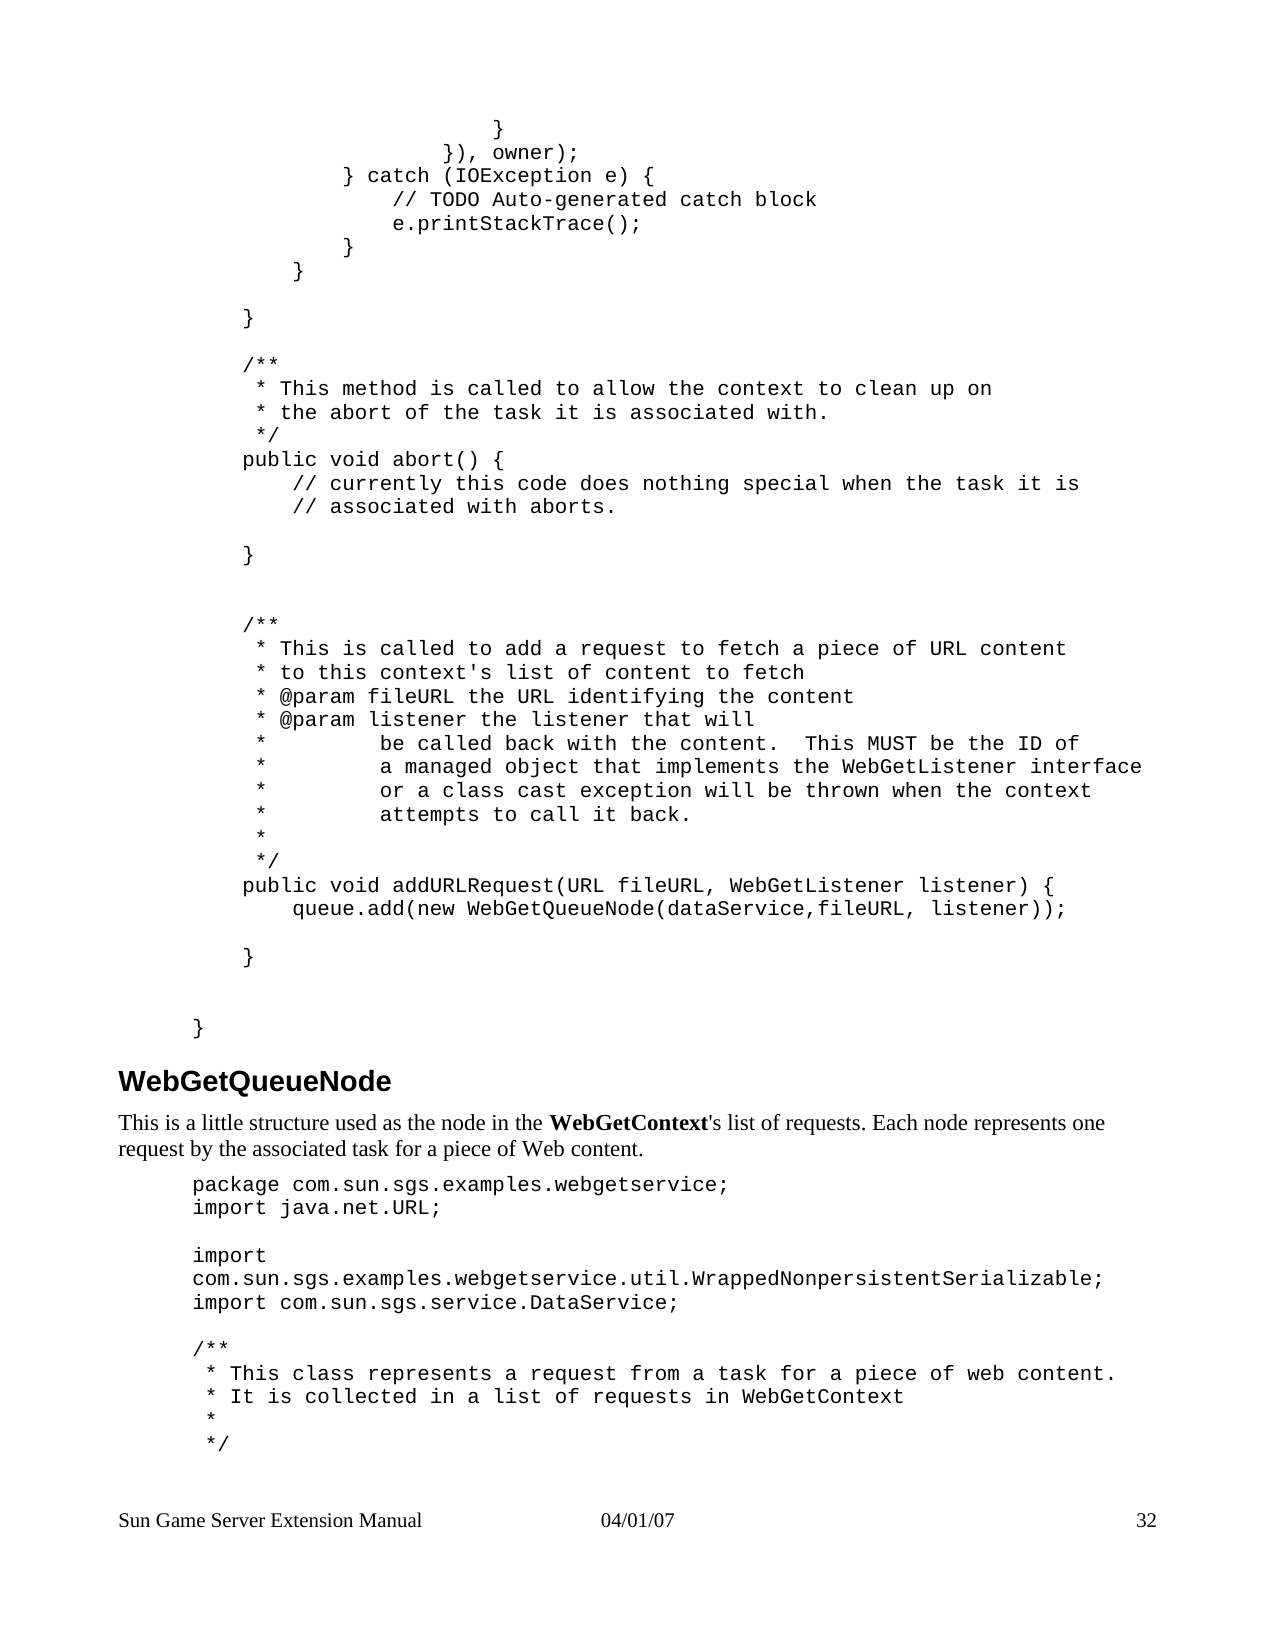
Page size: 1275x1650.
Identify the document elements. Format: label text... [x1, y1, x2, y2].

text * or a class cast exception will be thrown when the context [192, 780, 1157, 804]
text * to this context's list of content to fetch [192, 662, 1157, 686]
text * the abort of the task it is associated with. [192, 402, 1157, 426]
text * @param listener the listener that will [192, 709, 1157, 733]
text * [192, 1410, 1157, 1434]
text } [192, 236, 1157, 260]
text // currently this code does nothing special when the task it is [192, 473, 1157, 496]
text /** [192, 615, 1157, 638]
text This is a little structure used as the node in the WebGetContext's list of requests. Each node represents one request by the associated task for a piece of Web content. [118, 1110, 1157, 1161]
text package com.sun.sgs.examples.webgetservice; [192, 1174, 1157, 1197]
text * [192, 827, 1157, 851]
text * @param fileURL the URL identifying the content [192, 686, 1157, 709]
text queue.add(new WebGetQueueNode(dataService,fileURL, listener)); [192, 898, 1157, 922]
text /** [192, 1339, 1157, 1363]
text import com.sun.sgs.service.DataService; [192, 1292, 1157, 1316]
text // associated with aborts. [192, 496, 1157, 520]
text } [192, 260, 1157, 284]
text * This class represents a request from a task for a piece of web content. [192, 1363, 1157, 1387]
text } [192, 544, 1157, 567]
text * attempts to call it back. [192, 804, 1157, 827]
text import java.net.URL; [192, 1197, 1157, 1221]
text }), owner); [192, 142, 1157, 165]
text /** [192, 354, 1157, 378]
text * This is called to add a request to fetch a piece of URL content [192, 638, 1157, 662]
text } [192, 946, 1157, 969]
text } [192, 1017, 1157, 1040]
text * a managed object that implements the WebGetListener interface [192, 757, 1157, 780]
text public void addURLRequest(URL fileURL, WebGetListener listener) { [192, 875, 1157, 898]
text public void abort() { [192, 449, 1157, 473]
text * This method is called to allow the context to clean up on [192, 378, 1157, 402]
subtitle WebGetQueueNode [118, 1065, 1157, 1098]
text import com.sun.sgs.examples.webgetservice.util.WrappedNonpersistentSerializable; [192, 1245, 1157, 1292]
text * It is collected in a list of requests in WebGetContext [192, 1387, 1157, 1410]
text } [192, 118, 1157, 142]
text */ [192, 851, 1157, 875]
text // TODO Auto-generated catch block [192, 189, 1157, 213]
text */ [192, 1434, 1157, 1457]
text * be called back with the content. This MUST be the ID of [192, 733, 1157, 757]
text e.printStackTrace(); [192, 213, 1157, 236]
text } catch (IOException e) { [192, 165, 1157, 189]
text */ [192, 426, 1157, 449]
text } [192, 307, 1157, 331]
